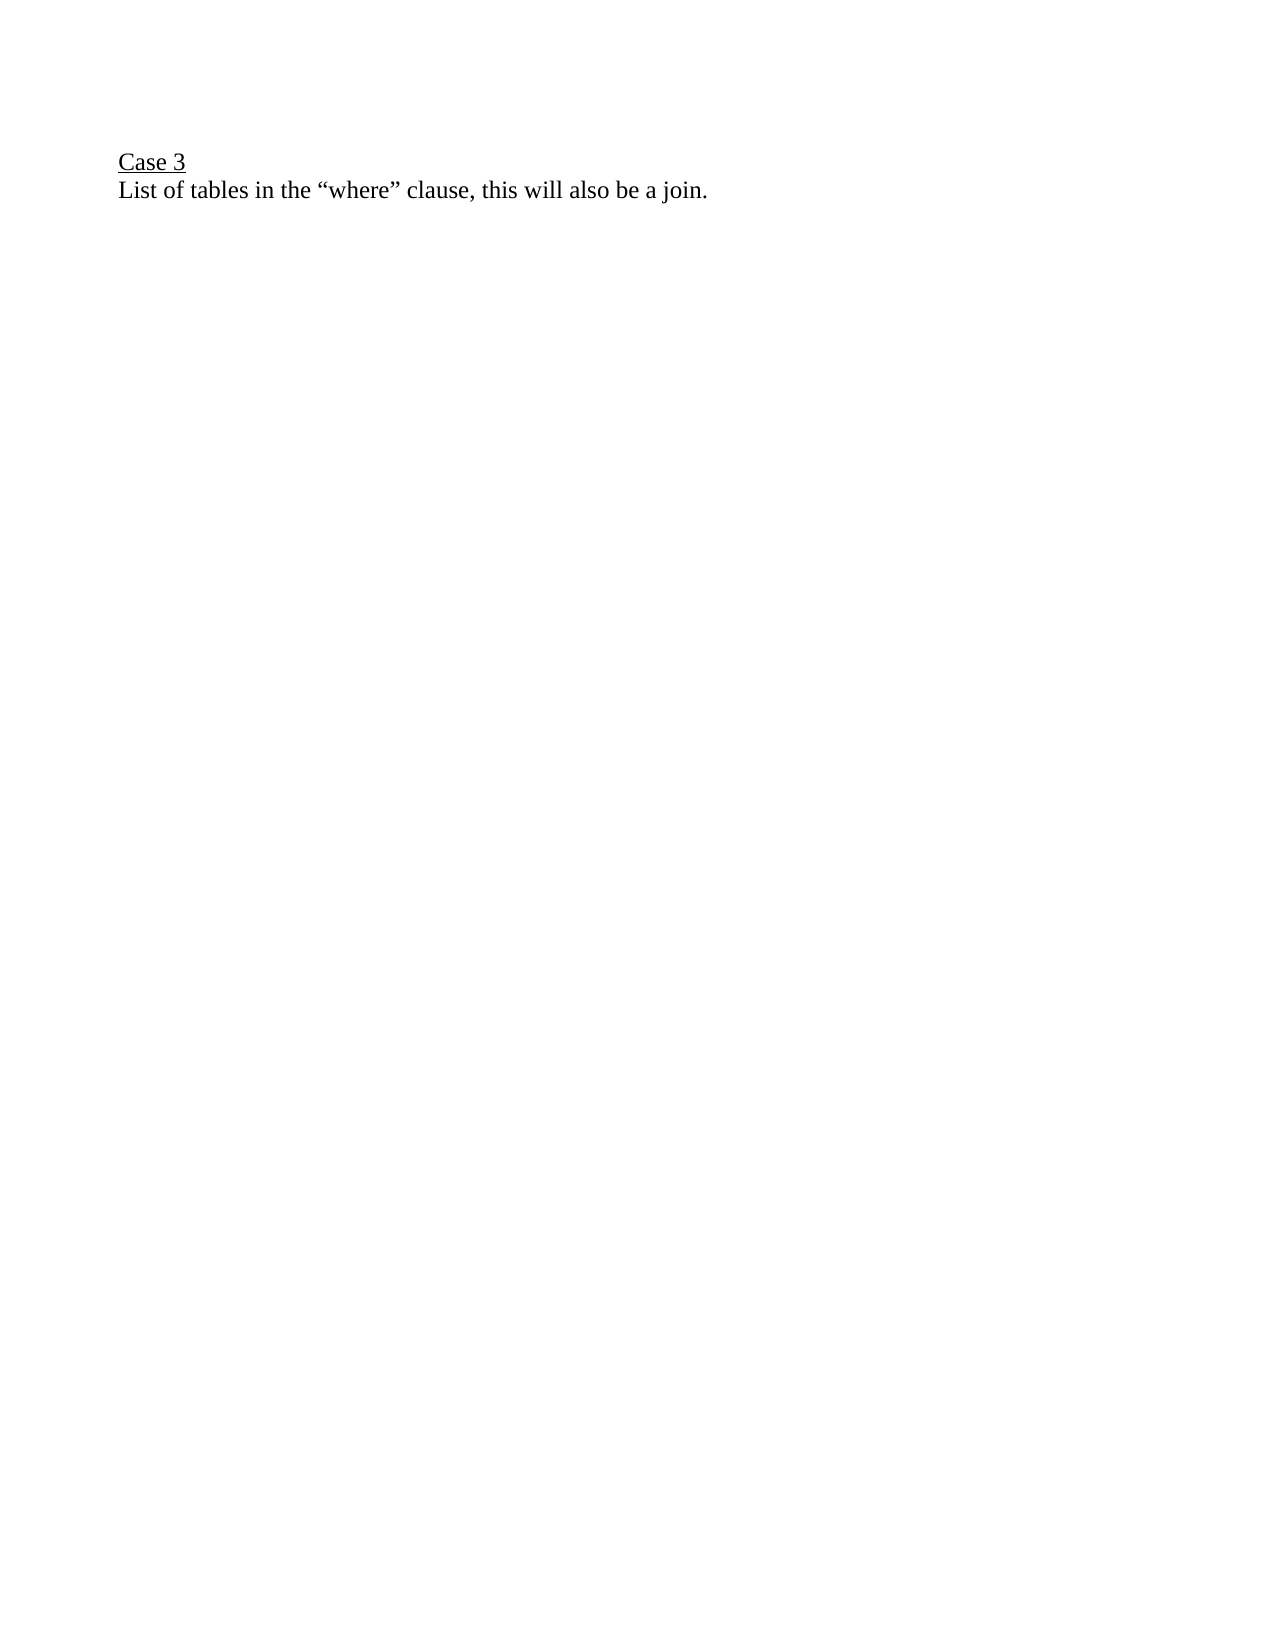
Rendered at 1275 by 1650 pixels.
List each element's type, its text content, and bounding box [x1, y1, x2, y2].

text List of tables in the “where” clause, this will also be a join. [118, 176, 1157, 204]
text Case 3 [118, 147, 1157, 176]
